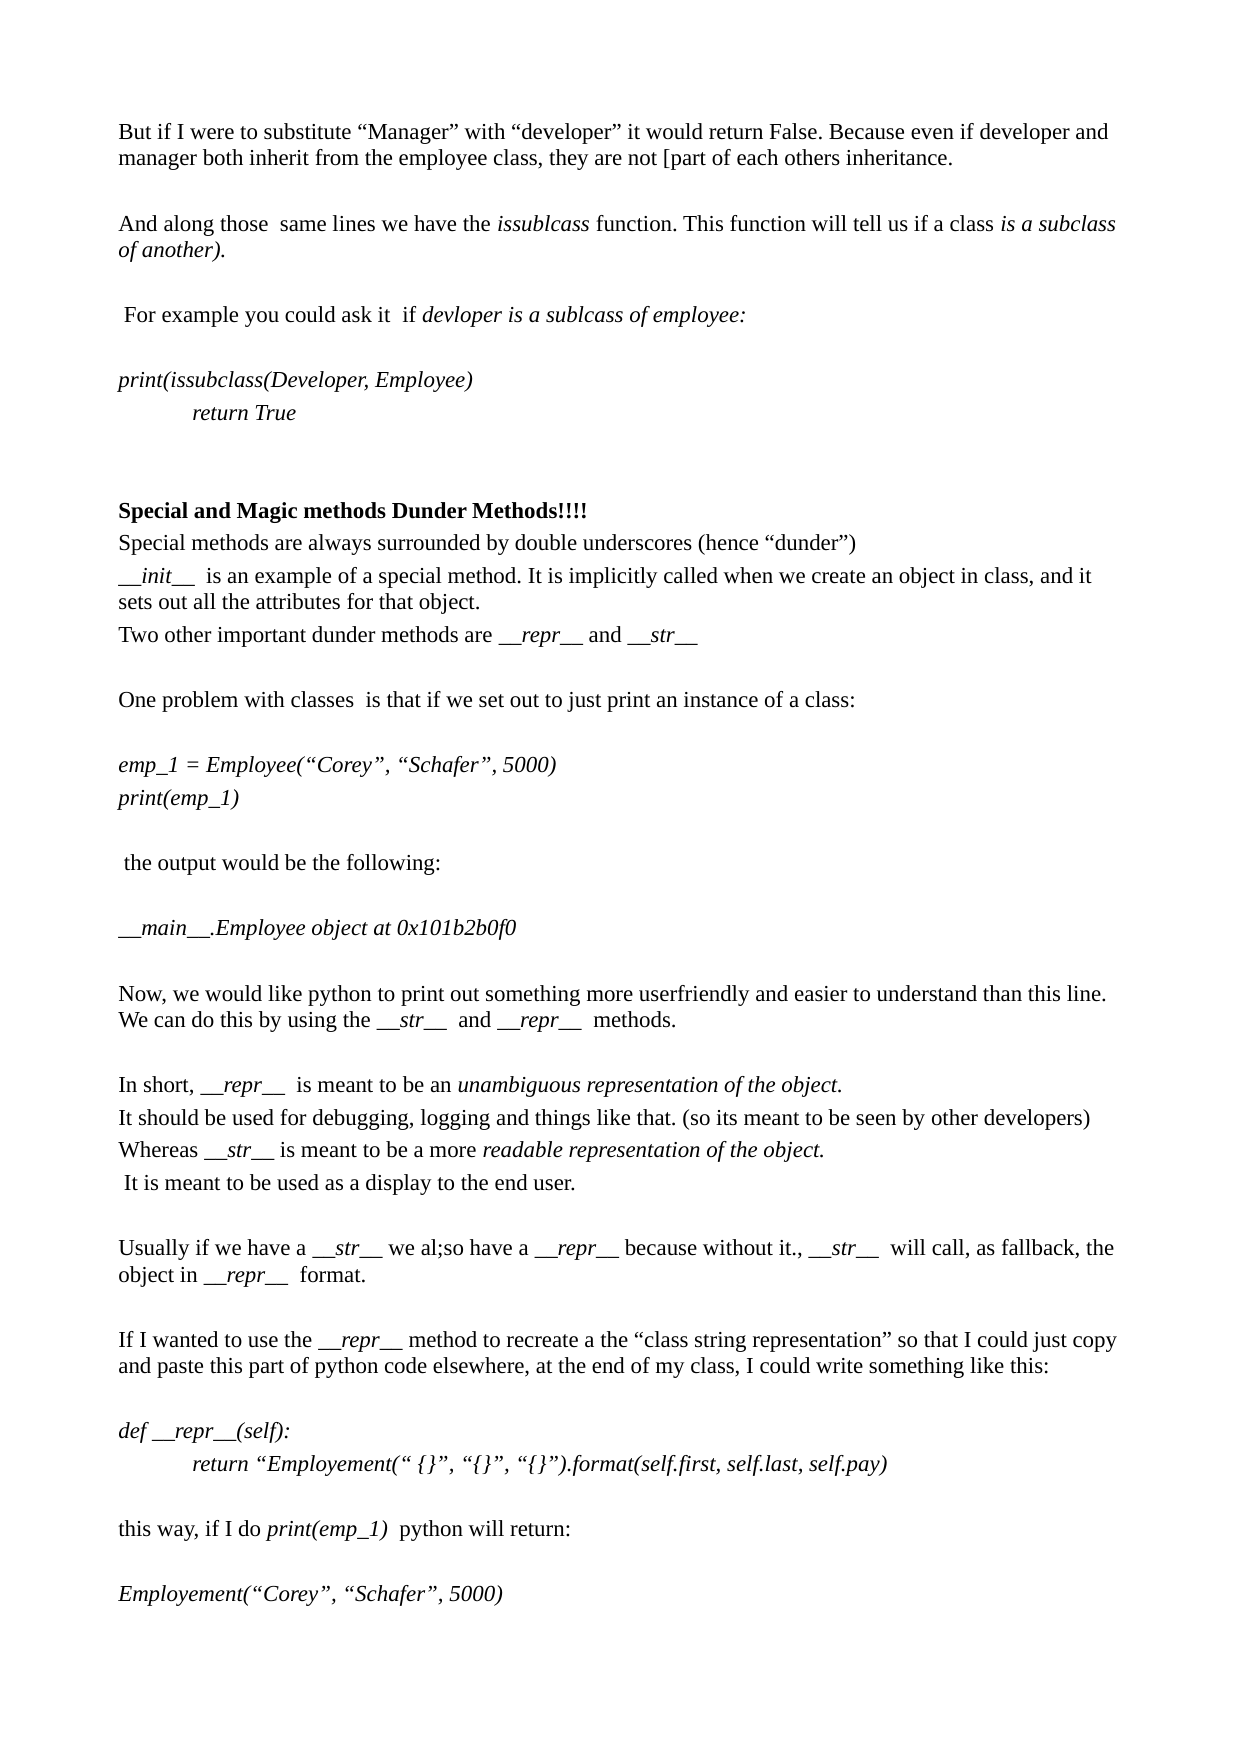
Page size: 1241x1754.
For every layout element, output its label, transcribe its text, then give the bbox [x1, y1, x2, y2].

text def __repr__(self): [118, 1417, 1122, 1444]
text __init__ is an example of a special method. It is implicitly called when we create an object in class, and it sets out all the attributes for that object. [118, 562, 1122, 615]
text Two other important dunder methods are __repr__ and __str__ [118, 621, 1122, 647]
text return True [118, 399, 1122, 425]
text Employement(“Corey”, “Schafer”, 5000) [118, 1580, 1122, 1607]
text this way, if I do print(emp_1) python will return: [118, 1515, 1122, 1542]
text print(emp_1) [118, 784, 1122, 810]
text If I wanted to use the __repr__ method to recreate a the “class string representation” so that I could just copy and paste this part of python code elsewhere, at the end of my class, I could write something like this: [118, 1326, 1122, 1378]
text Whereas __str__ is meant to be a more readable representation of the object. [118, 1136, 1122, 1163]
text the output would be the following: [118, 849, 1122, 876]
text One problem with classes is that if we set out to just print an instance of a class: [118, 686, 1122, 713]
text Now, we would like python to print out something more userfriendly and easier to understand than this line. We can do this by using the __str__ and ­__repr__ methods. [118, 980, 1122, 1032]
text Special methods are always surrounded by double underscores (hence “dunder”) [118, 529, 1122, 556]
text Special and Magic methods Dunder Methods!!!! [118, 497, 1122, 523]
text Usually if we have a __str__ we al;so have a __repr__ because without it., __str__ will call, as fallback, the object in __repr__ format. [118, 1234, 1122, 1287]
text And along those same lines we have the issublcass function. This function will tell us if a class is a subclass of another). [118, 210, 1122, 262]
text emp_1 = Employee(“Corey”, “Schafer”, 5000) [118, 751, 1122, 778]
text But if I were to substitute “Manager” with “developer” it would return False. Because even if developer and manager both inherit from the employee class, they are not [part of each others inheritance. [118, 118, 1122, 171]
text return “Employement(“ {}”, “{}”, “{}”).format(self.first, self.last, self.pay) [118, 1450, 1122, 1476]
text It should be used for debugging, logging and things like that. (so its meant to be seen by other developers) [118, 1104, 1122, 1130]
text For example you could ask it if devloper is a sublcass of employee: [118, 301, 1122, 328]
text print(issubclass(Developer, Employee) [118, 366, 1122, 393]
text It is meant to be used as a display to the end user. [118, 1169, 1122, 1195]
text In short, __repr__ is meant to be an unambiguous representation of the object. [118, 1071, 1122, 1098]
text __main__.Employee object at 0x101b2b0f0 [118, 914, 1122, 941]
